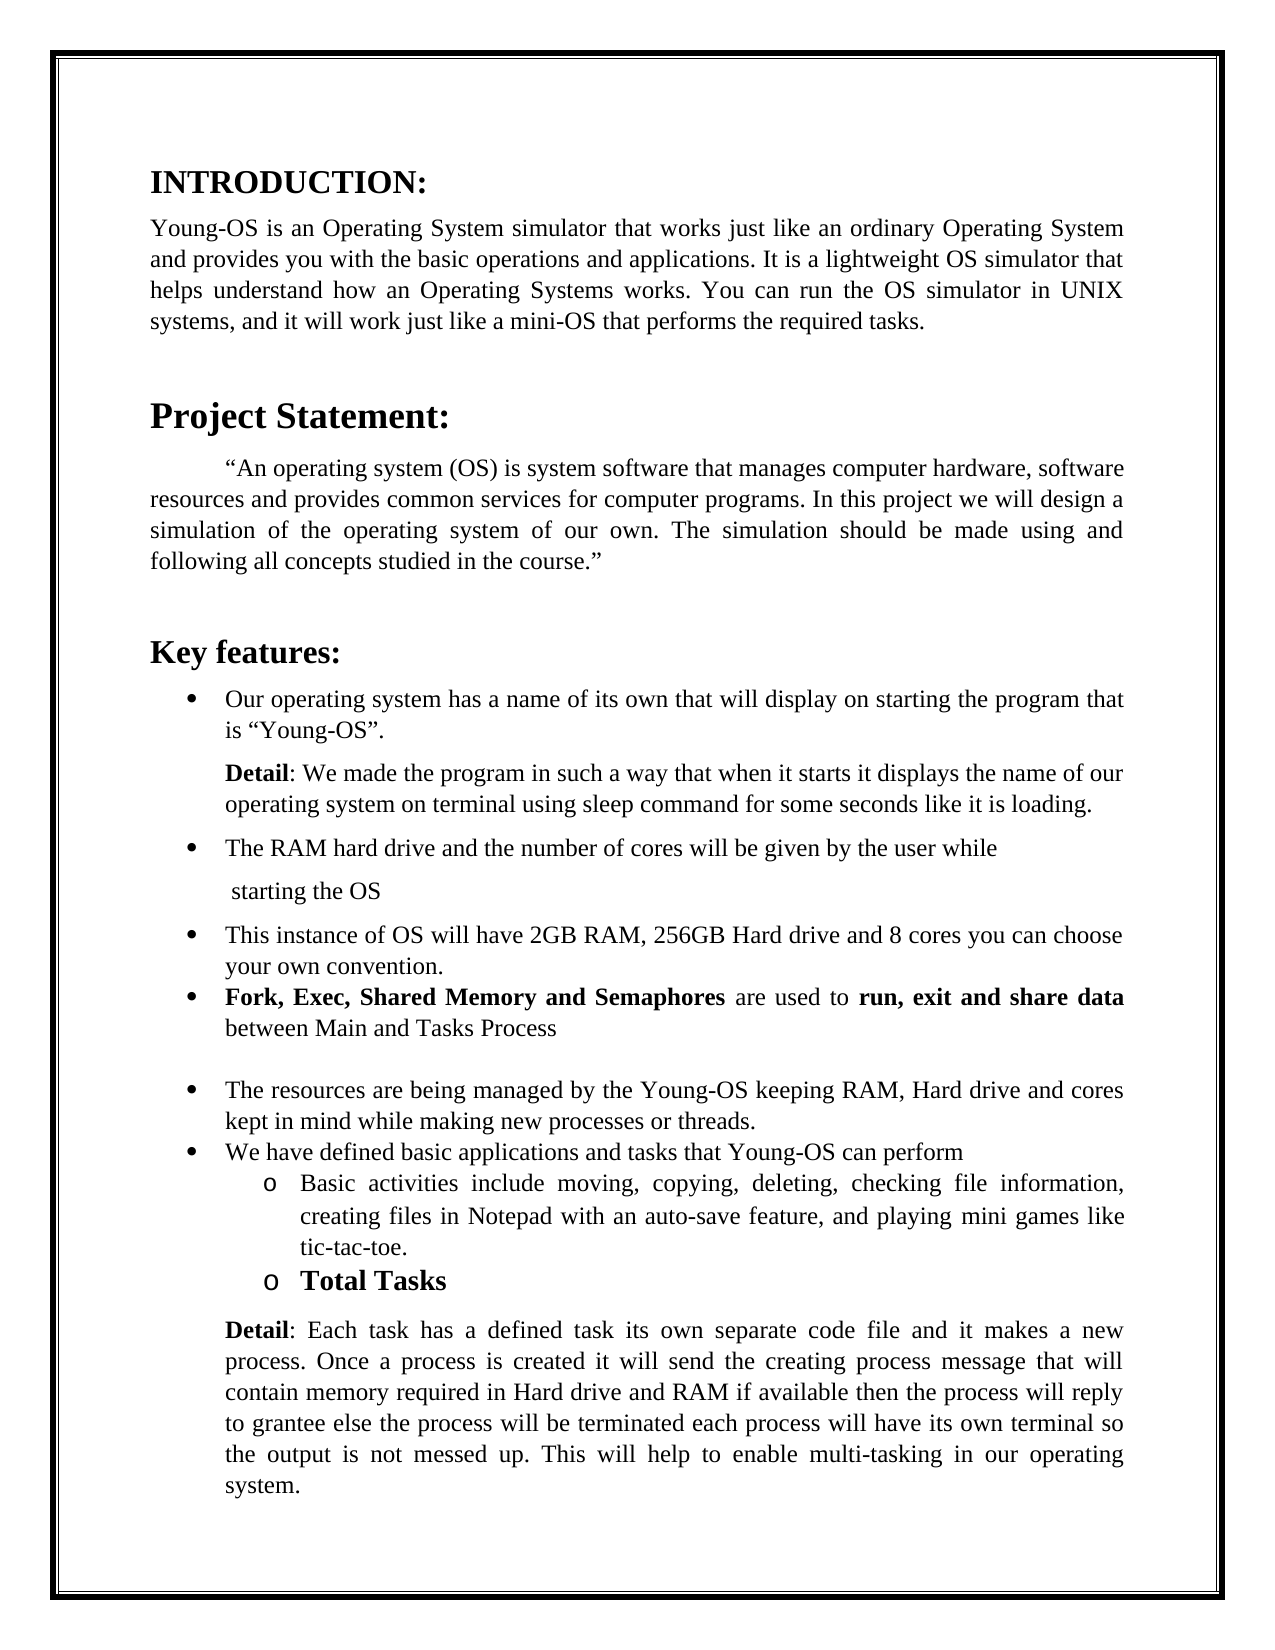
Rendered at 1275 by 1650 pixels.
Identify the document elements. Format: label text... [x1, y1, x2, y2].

list Basic activities include moving, copying, deleting, checking file information, creating files in Notepad with an auto-save feature, and playing mini games like tic-tac-toe. [262, 1168, 1125, 1261]
list The resources are being managed by the Young-OS keeping RAM, Hard drive and cores kept in mind while making new processes or threads. [187, 1075, 1125, 1135]
text Detail: Each task has a defined task its own separate code file and it makes a new process. Once a process is created it will send the creating process message that will contain memory required in Hard drive and RAM if available then the process will reply to grantee else the process will be terminated each process will have its own terminal so the output is not messed up. This will help to enable multi-tasking in our operating system. [225, 1315, 1125, 1499]
list This instance of OS will have 2GB RAM, 256GB Hard drive and 8 cores you can choose your own convention. [187, 920, 1125, 980]
list The RAM hard drive and the number of cores will be given by the user while [187, 833, 1125, 862]
list Fork, Exec, Shared Memory and Semaphores are used to run, exit and share data between Main and Tasks Process [187, 982, 1125, 1042]
text Project Statement: [150, 393, 1125, 437]
text “An operating system (OS) is system software that manages computer hardware, software resources and provides common services for computer programs. In this project we will design a simulation of the operating system of our own. The simulation should be made using and following all concepts studied in the course.” [150, 453, 1125, 574]
list Total Tasks [262, 1263, 1125, 1299]
list We have defined basic applications and tasks that Young-OS can perform [187, 1137, 1125, 1166]
text Detail: We made the program in such a way that when it starts it displays the name of our operating system on terminal using sleep command for some seconds like it is loading. [225, 758, 1125, 818]
subtitle INTRODUCTION: [150, 162, 1125, 201]
list Our operating system has a name of its own that will display on starting the program that is “Young-OS”. [187, 684, 1125, 743]
text starting the OS [225, 876, 1125, 905]
subtitle Key features: [150, 633, 1125, 671]
text Young-OS is an Operating System simulator that works just like an ordinary Operating System and provides you with the basic operations and applications. It is a lightweight OS simulator that helps understand how an Operating Systems works. You can run the OS simulator in UNIX systems, and it will work just like a mini-OS that performs the required tasks. [150, 213, 1125, 335]
